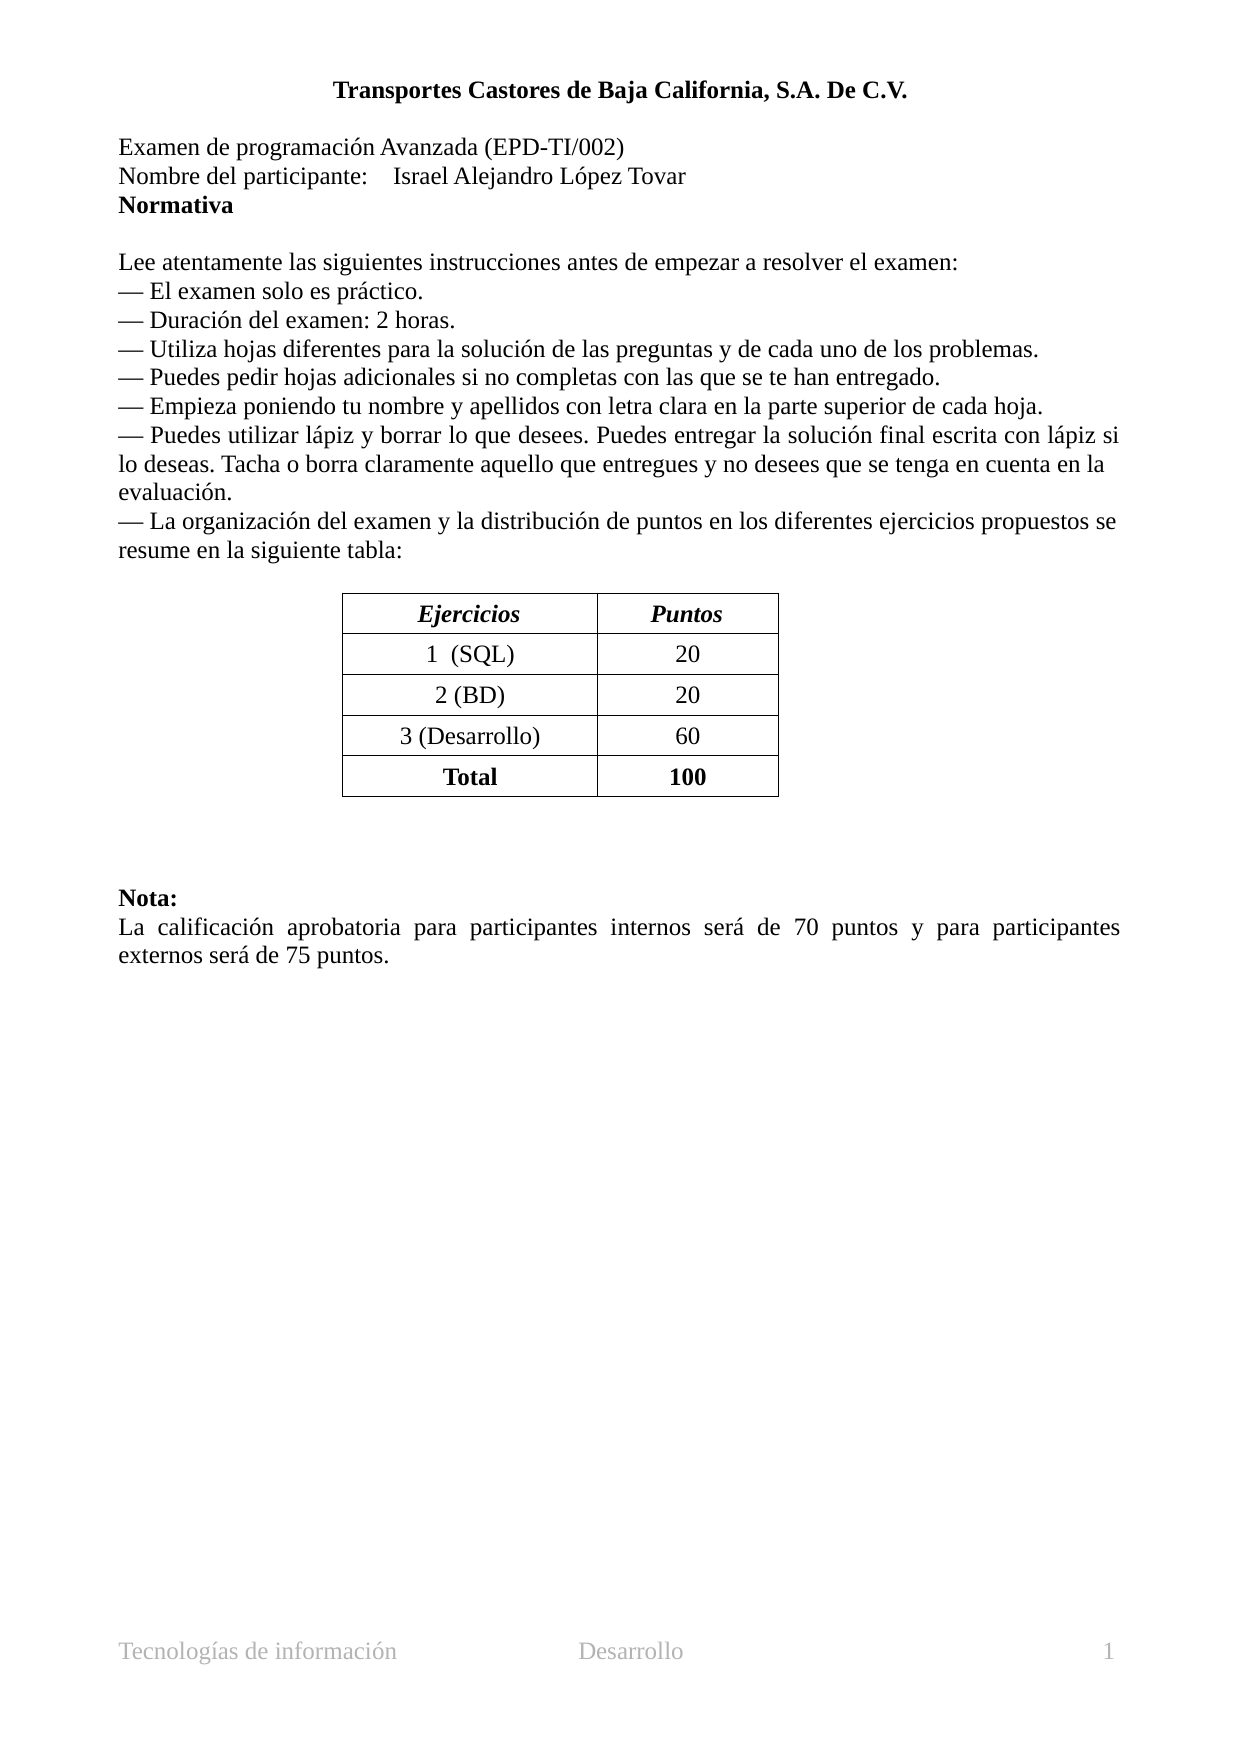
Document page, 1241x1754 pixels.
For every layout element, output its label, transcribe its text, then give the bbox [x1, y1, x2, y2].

text Normativa [118, 190, 1122, 219]
text Nota: [118, 883, 1122, 912]
text — Utiliza hojas diferentes para la solución de las preguntas y de cada uno de los problemas. [118, 334, 1122, 362]
text evaluación. [118, 477, 1122, 506]
table_header Puntos [598, 594, 778, 633]
table_cell 100 [598, 756, 778, 796]
table_cell 3 (Desarrollo) [343, 716, 597, 755]
text — Empieza poniendo tu nombre y apellidos con letra clara en la parte superior de cada hoja. [118, 391, 1122, 420]
table_cell 20 [598, 634, 778, 674]
table_cell 20 [598, 675, 778, 715]
table_cell 2 (BD) [343, 675, 597, 715]
text — Puedes utilizar lápiz y borrar lo que desees. Puedes entregar la solución final escrita con lápiz si lo deseas. Tacha o borra claramente aquello que entregues y no desees que se tenga en cuenta en la [118, 420, 1122, 477]
text — El examen solo es práctico. [118, 276, 1122, 305]
table_header Ejercicios [343, 594, 597, 633]
table_cell 1 (SQL) [343, 634, 597, 674]
text — Duración del examen: 2 horas. [118, 305, 1122, 334]
text resume en la siguiente tabla: [118, 535, 1122, 564]
table_cell Total [343, 756, 597, 796]
text Lee atentamente las siguientes instrucciones antes de empezar a resolver el examen: [118, 247, 1122, 276]
table_cell 60 [598, 716, 778, 755]
text La calificación aprobatoria para participantes internos será de 70 puntos y para participantes externos será de 75 puntos. [118, 912, 1122, 969]
text — La organización del examen y la distribución de puntos en los diferentes ejercicios propuestos se [118, 506, 1122, 535]
text — Puedes pedir hojas adicionales si no completas con las que se te han entregado. [118, 362, 1122, 391]
